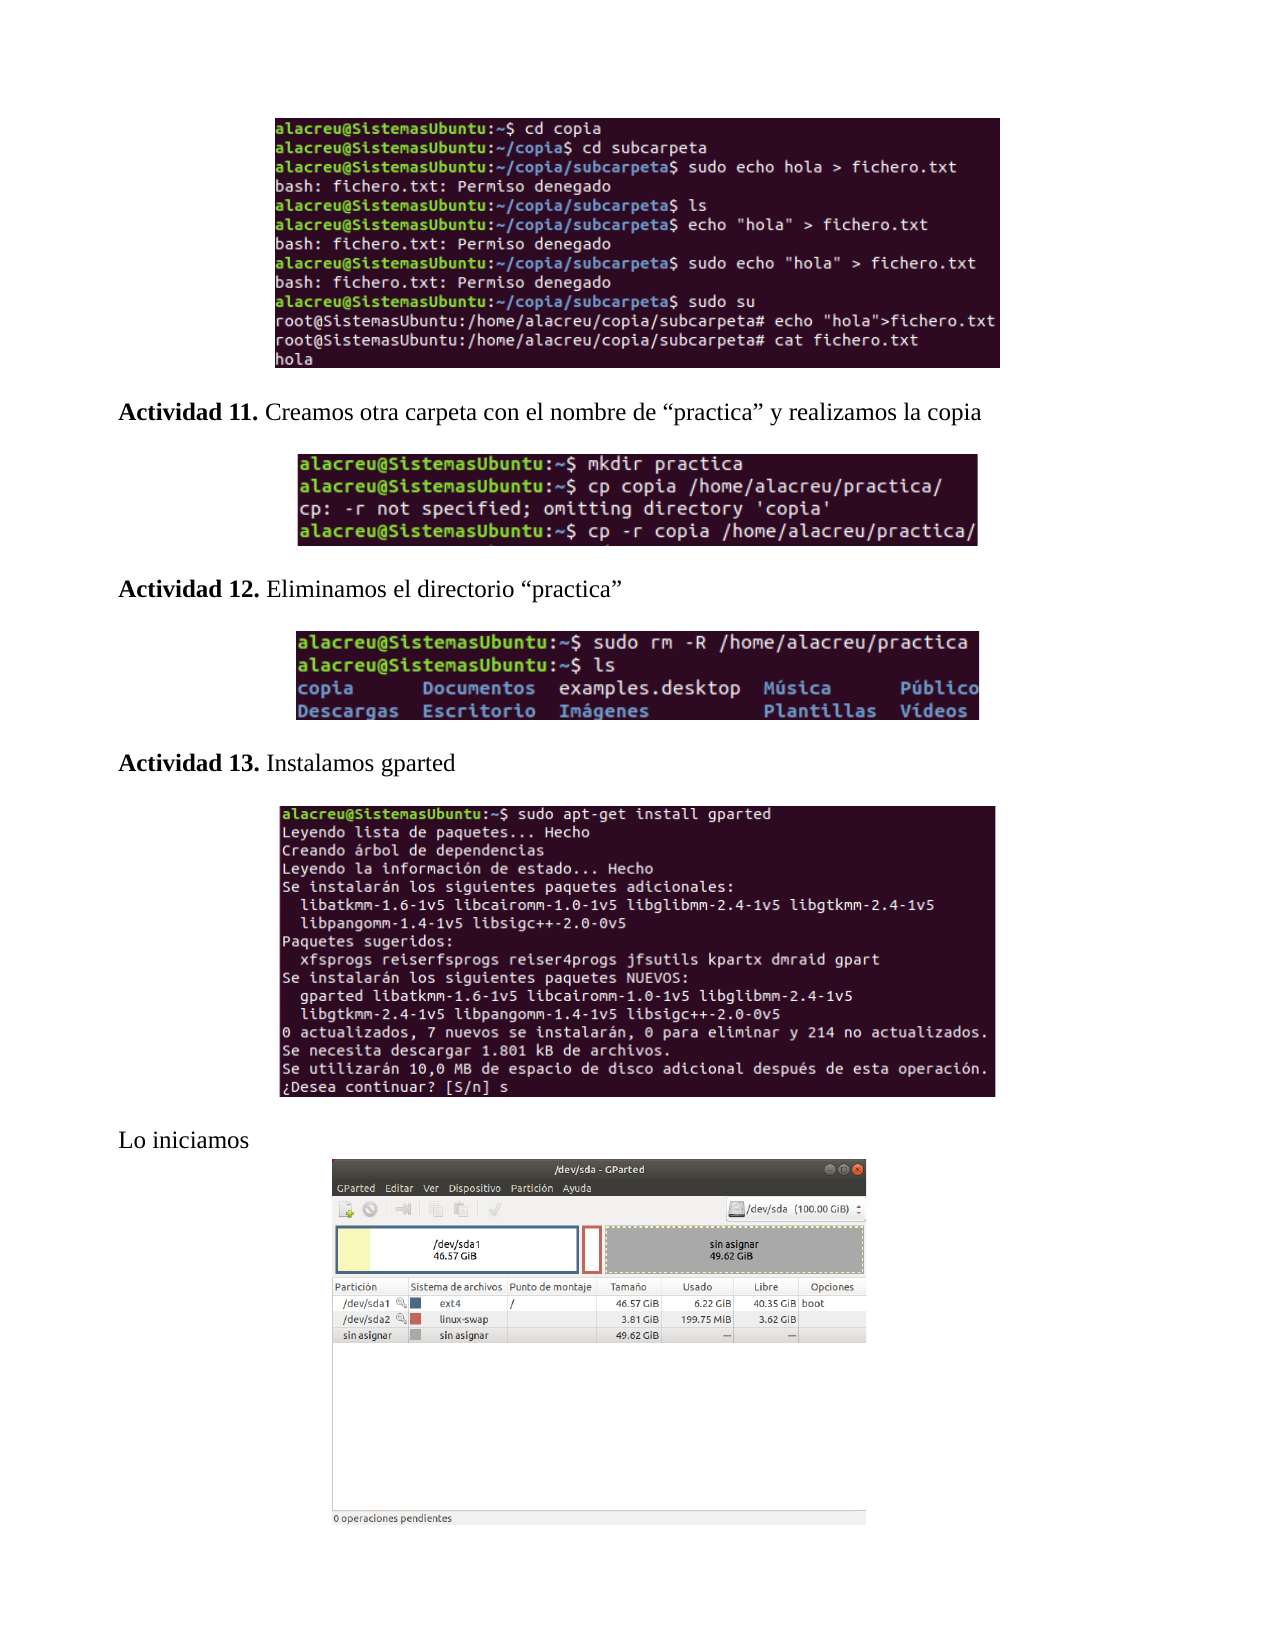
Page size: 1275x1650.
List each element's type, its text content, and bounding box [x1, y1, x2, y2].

picture [332, 1159, 867, 1525]
picture [279, 806, 996, 1097]
text Lo iniciamos [118, 1125, 1157, 1154]
text Actividad 11. Creamos otra carpeta con el nombre de “practica” y realizamos la copia [118, 397, 1157, 425]
picture [275, 118, 1000, 368]
picture [296, 631, 980, 720]
text Actividad 12. Eliminamos el directorio “practica” [118, 574, 1157, 603]
picture [297, 454, 978, 546]
text Actividad 13. Instalamos gparted [118, 748, 1157, 777]
